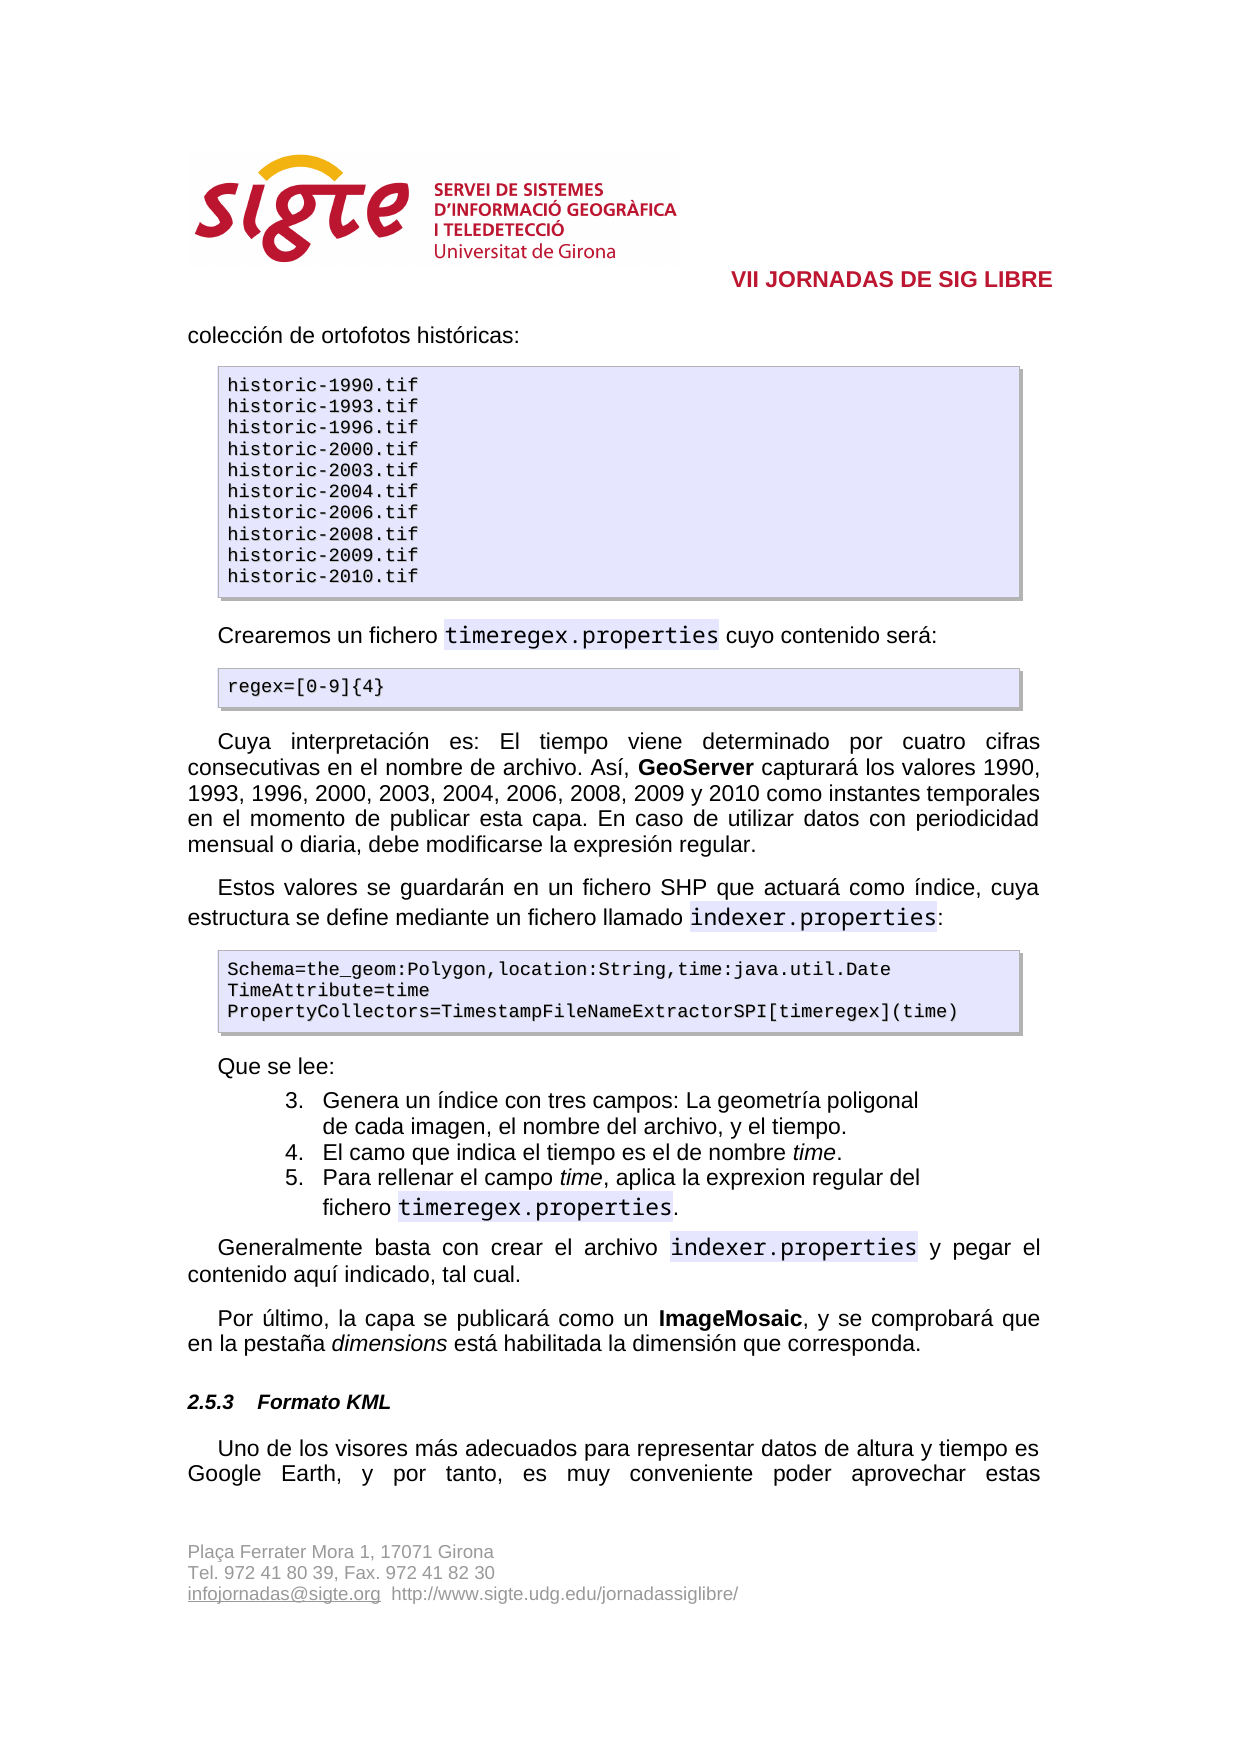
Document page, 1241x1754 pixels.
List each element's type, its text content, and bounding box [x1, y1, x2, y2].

text regex=[0-9]{4} [219, 669, 1019, 707]
text Estos valores se guardarán en un fichero SHP que actuará como índice, cuya estructura se define mediante un fichero llamado indexer.properties: [187, 875, 1041, 932]
text Por último, la capa se publicará como un ImageMosaic, y se comprobará que en la pestaña dimensions está habilitada la dimensión que corresponda. [187, 1306, 1041, 1357]
text Schema=the_geom:Polygon,location:String,time:java.util.Date TimeAttribute=time PropertyCollectors=TimestampFileNameExtractorSPI[timeregex](time) [219, 951, 1019, 1032]
subtitle 2.5.3 Formato KML [187, 1391, 1053, 1414]
text Generalmente basta con crear el archivo indexer.properties y pegar el contenido aquí indicado, tal cual. [187, 1231, 1041, 1288]
list El camo que indica el tiempo es el de nombre time. [285, 1139, 933, 1165]
text Uno de los visores más adecuados para representar datos de altura y tiempo es Google Earth, y por tanto, es muy conveniente poder aprovechar estas [187, 1435, 1041, 1487]
list Genera un índice con tres campos: La geometría poligonal de cada imagen, el nombre del archivo, y el tiempo. [285, 1088, 933, 1139]
text Crearemos un fichero timeregex.properties cuyo contenido será: [187, 619, 444, 650]
text Que se lee: [187, 1053, 1041, 1079]
text Cuya interpretación es: El tiempo viene determinado por cuatro cifras consecutivas en el nombre de archivo. Así, GeoServer capturará los valores 1990, 1993, 1996, 2000, 2003, 2004, 2006, 2008, 2009 y 2010 como instantes temporales en el momento de publicar esta capa. En caso de utilizar datos con periodicidad mensual o diaria, debe modificarse la expresión regular. [187, 729, 1041, 857]
text Crearemos un fichero timeregex.properties cuyo contenido será: [719, 619, 1041, 650]
text historic-1990.tif historic-1993.tif historic-1996.tif historic-2000.tif historic-2003.tif historic-2004.tif historic-2006.tif historic-2008.tif historic-2009.tif historic-2010.tif [219, 367, 1019, 597]
text colección de ortofotos históricas: [187, 323, 1041, 348]
list Para rellenar el campo time, aplica la exprexion regular del fichero timeregex.properties. [285, 1165, 933, 1222]
picture [187, 150, 680, 267]
